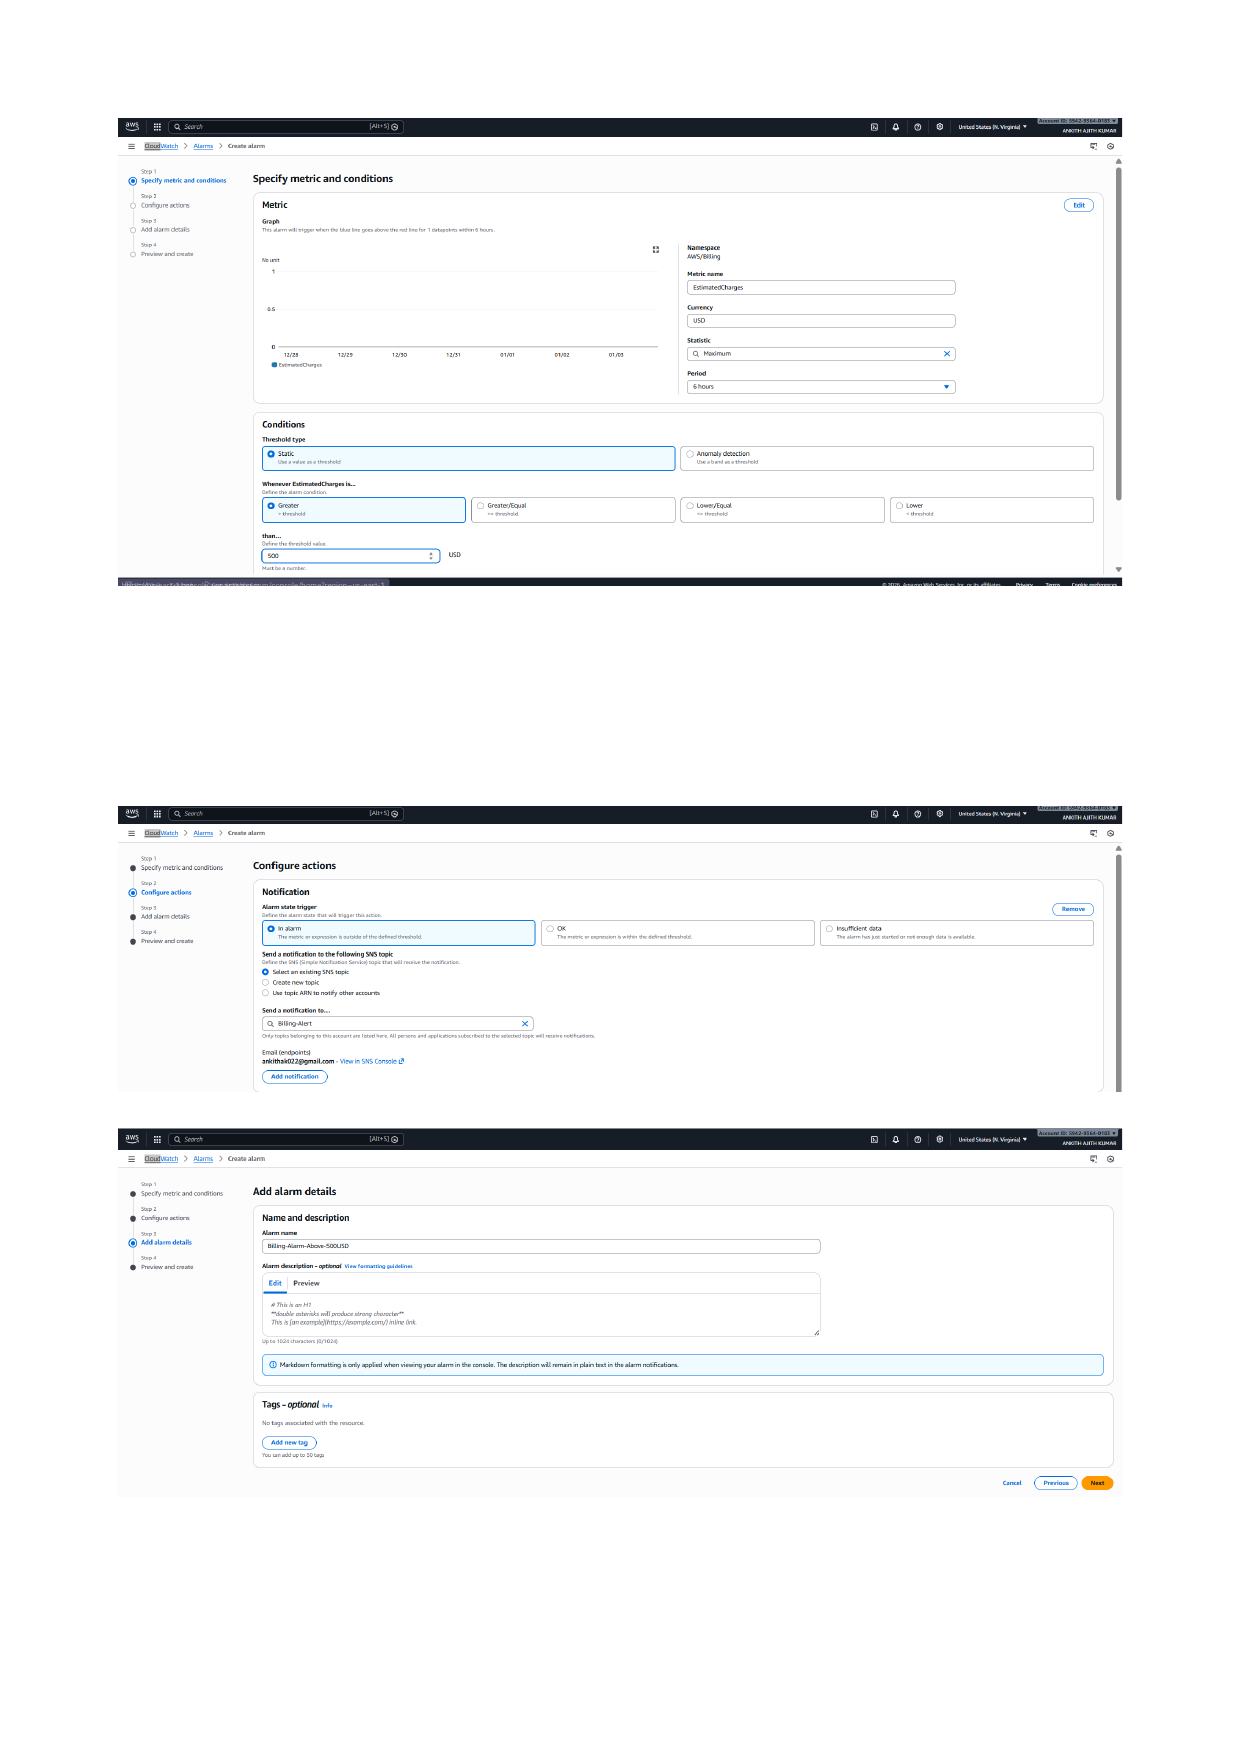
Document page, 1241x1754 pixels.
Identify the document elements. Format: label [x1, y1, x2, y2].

picture [118, 118, 1123, 586]
picture [118, 806, 1123, 1092]
picture [118, 1128, 1123, 1497]
